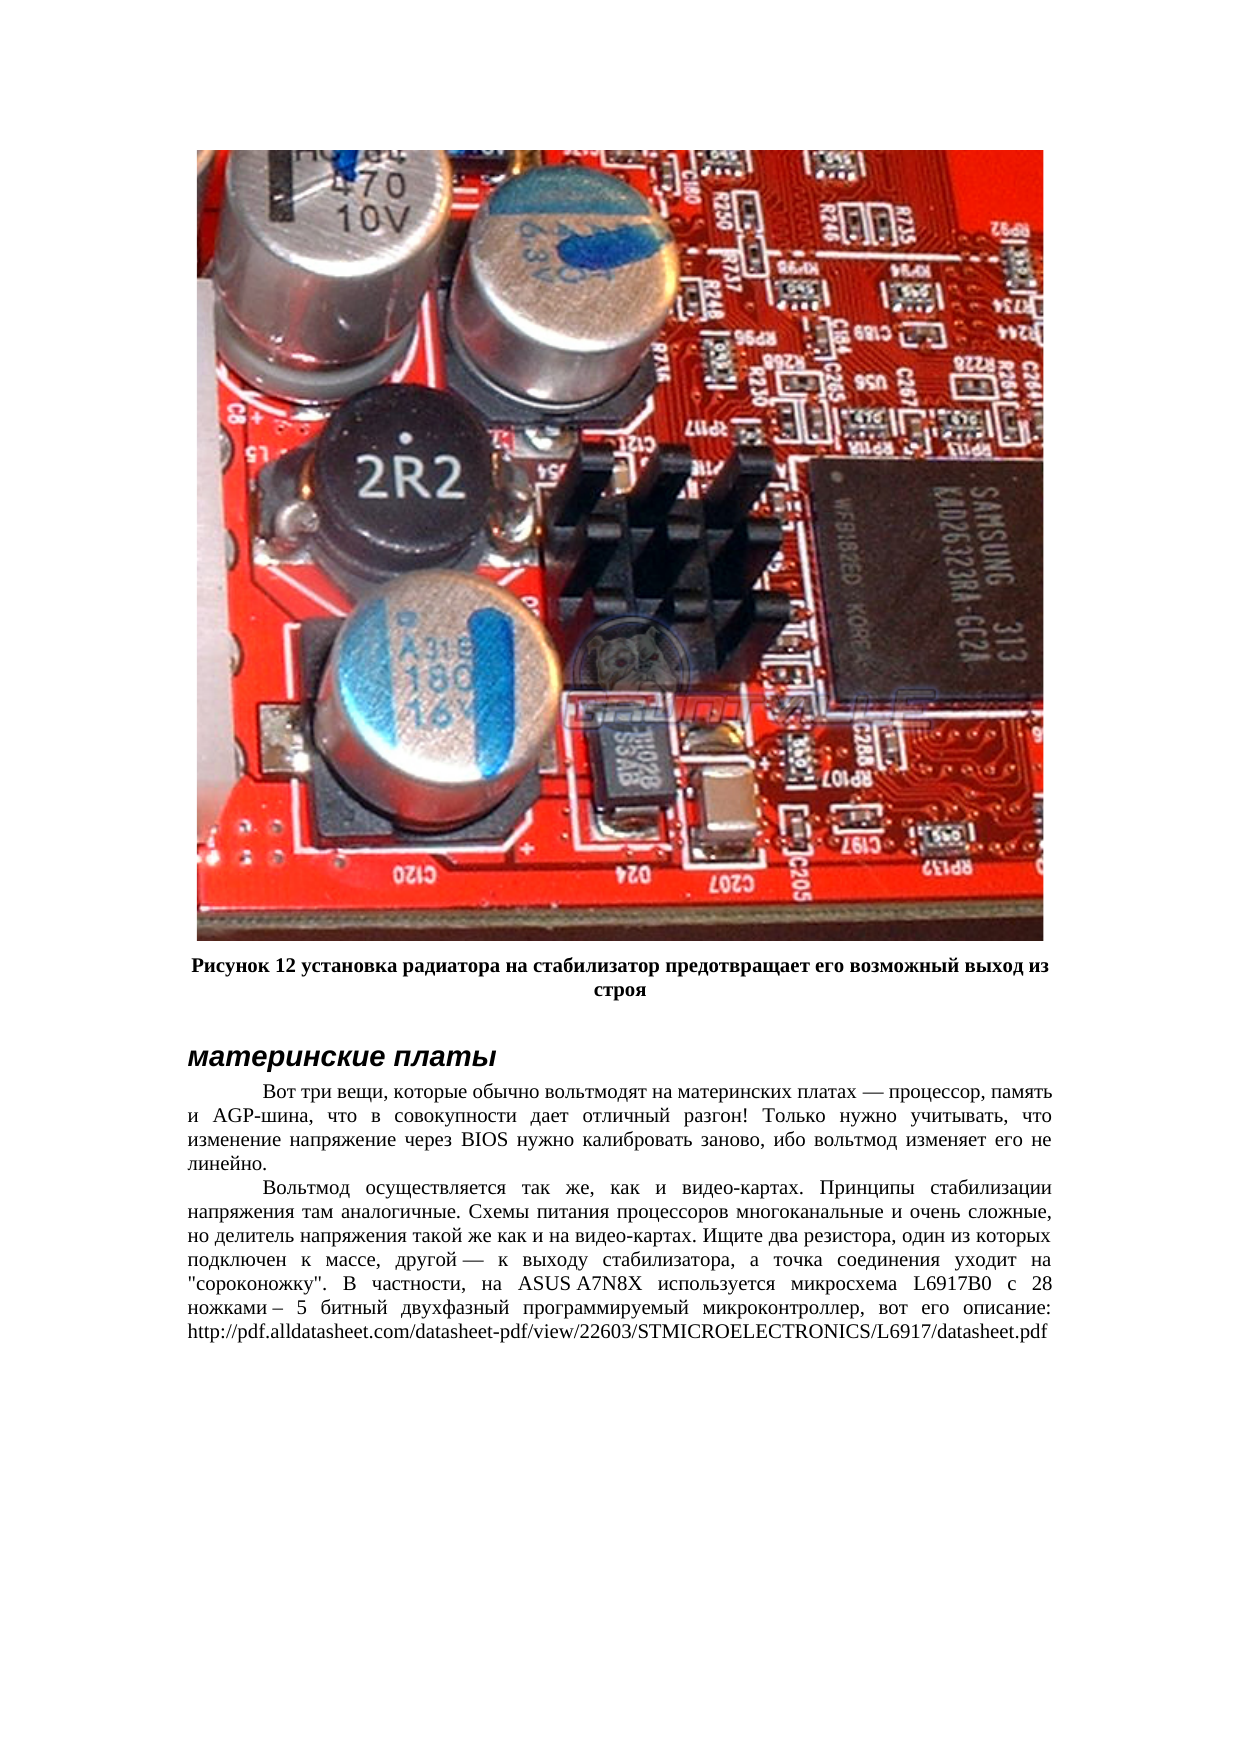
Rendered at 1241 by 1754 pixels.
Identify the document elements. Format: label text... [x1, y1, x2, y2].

text Вот три вещи, которые обычно вольтмодят на материнских платах — процессор, память и AGP-шина, что в совокупности дает отличный разгон! Только нужно учитывать, что изменение напряжение через BIOS нужно калибровать заново, ибо вольтмод изменяет его не линейно. [187, 1078, 1053, 1175]
subtitle материнские платы [187, 1039, 1053, 1072]
picture [196, 150, 1044, 941]
text Вольтмод осуществляется так же, как и видео-картах. Принципы стабилизации напряжения там аналогичные. Схемы питания процессоров многоканальные и очень сложные, но делитель напряжения такой же как и на видео-картах. Ищите два резистора, один из которых подключен к массе, другой — к выходу стабилизатора, а точка соединения уходит на "сороконожку". В частности, на ASUS A7N8X используется микросхема L6917B0 с 28 ножками – 5 битный двухфазный программируемый микроконтроллер, вот его описание: http://pdf.alldatasheet.com/datasheet-pdf/view/22603/STMICROELECTRONICS/L6917/datasheet.pdf [187, 1175, 1053, 1343]
text Рисунок 12 установка радиатора на стабилизатор предотвращает его возможный выход из строя [187, 953, 1053, 1001]
